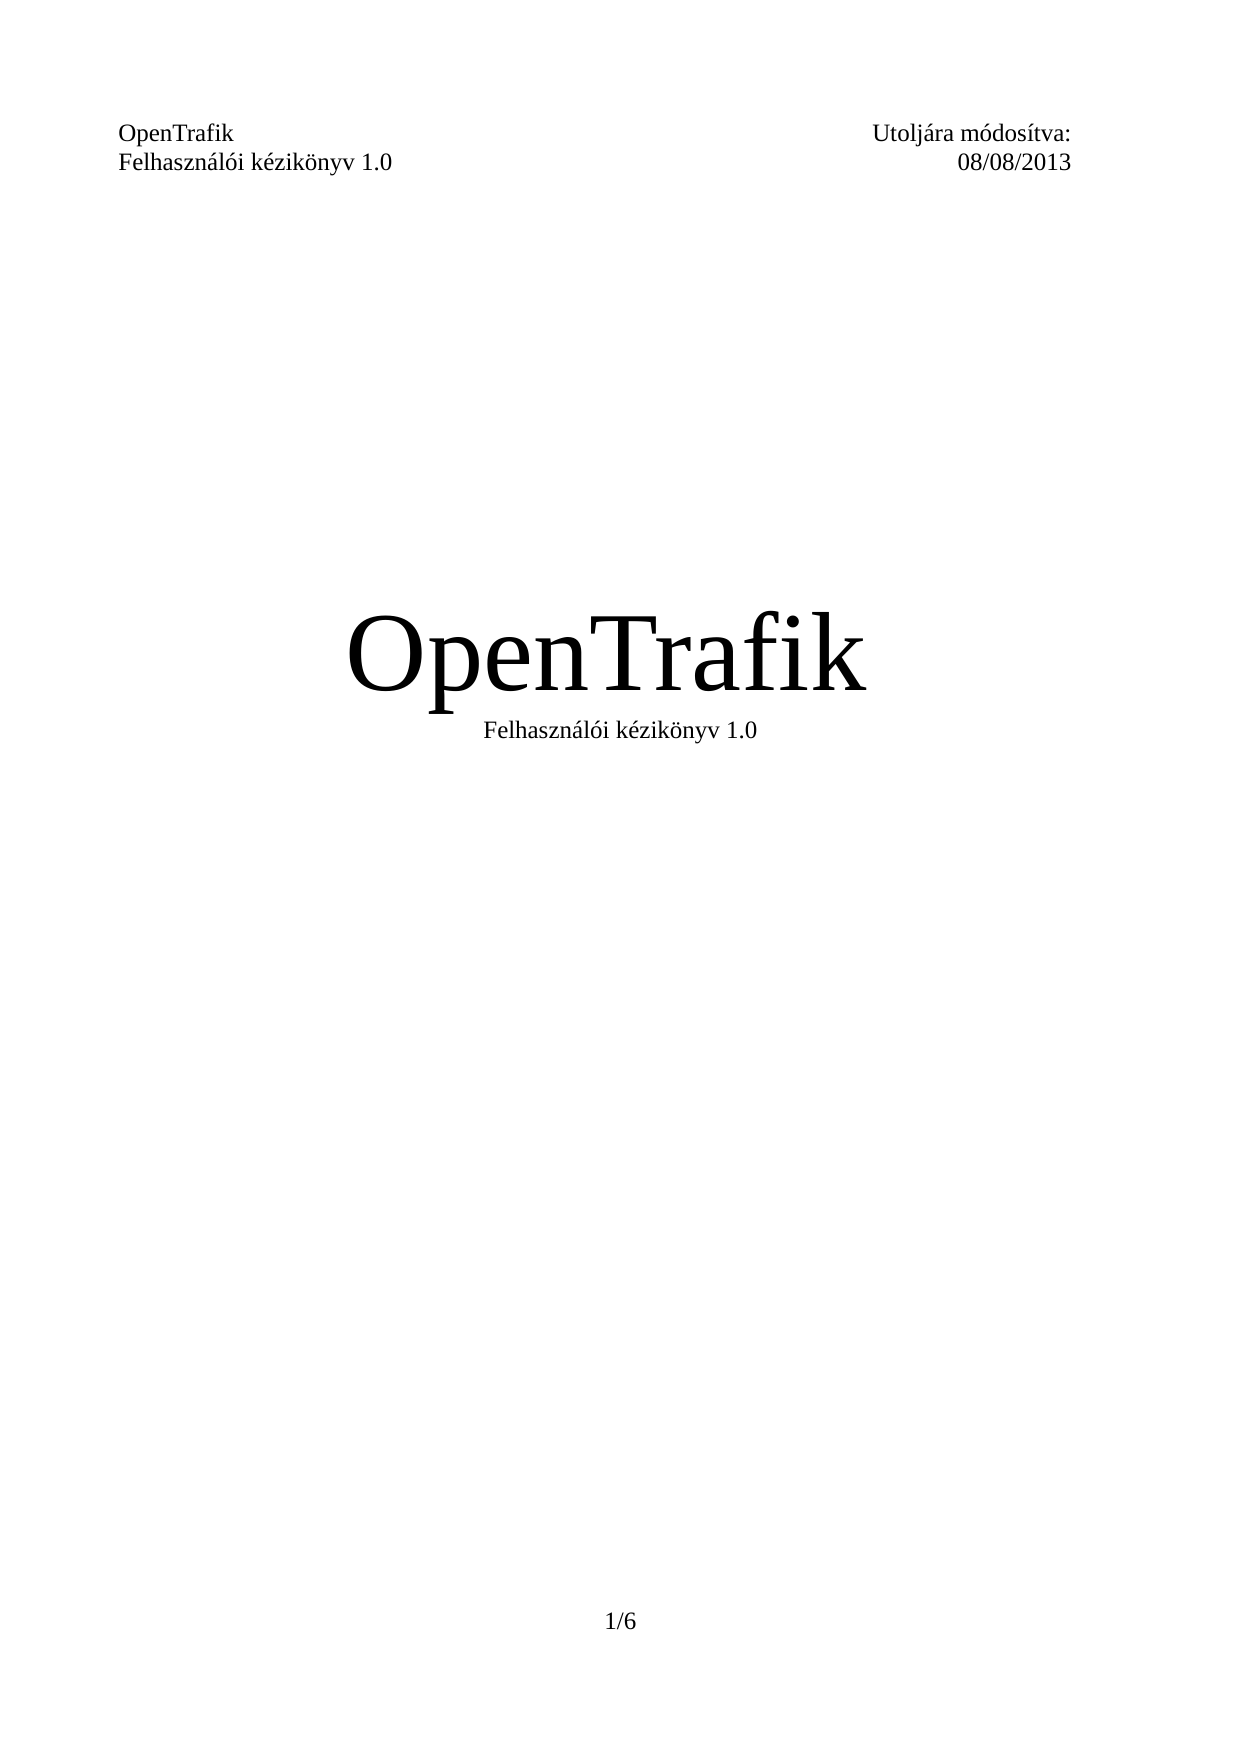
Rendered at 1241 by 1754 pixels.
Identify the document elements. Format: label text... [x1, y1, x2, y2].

text Felhasználói kézikönyv 1.0 [118, 715, 1122, 744]
text OpenTrafik [118, 586, 1122, 715]
